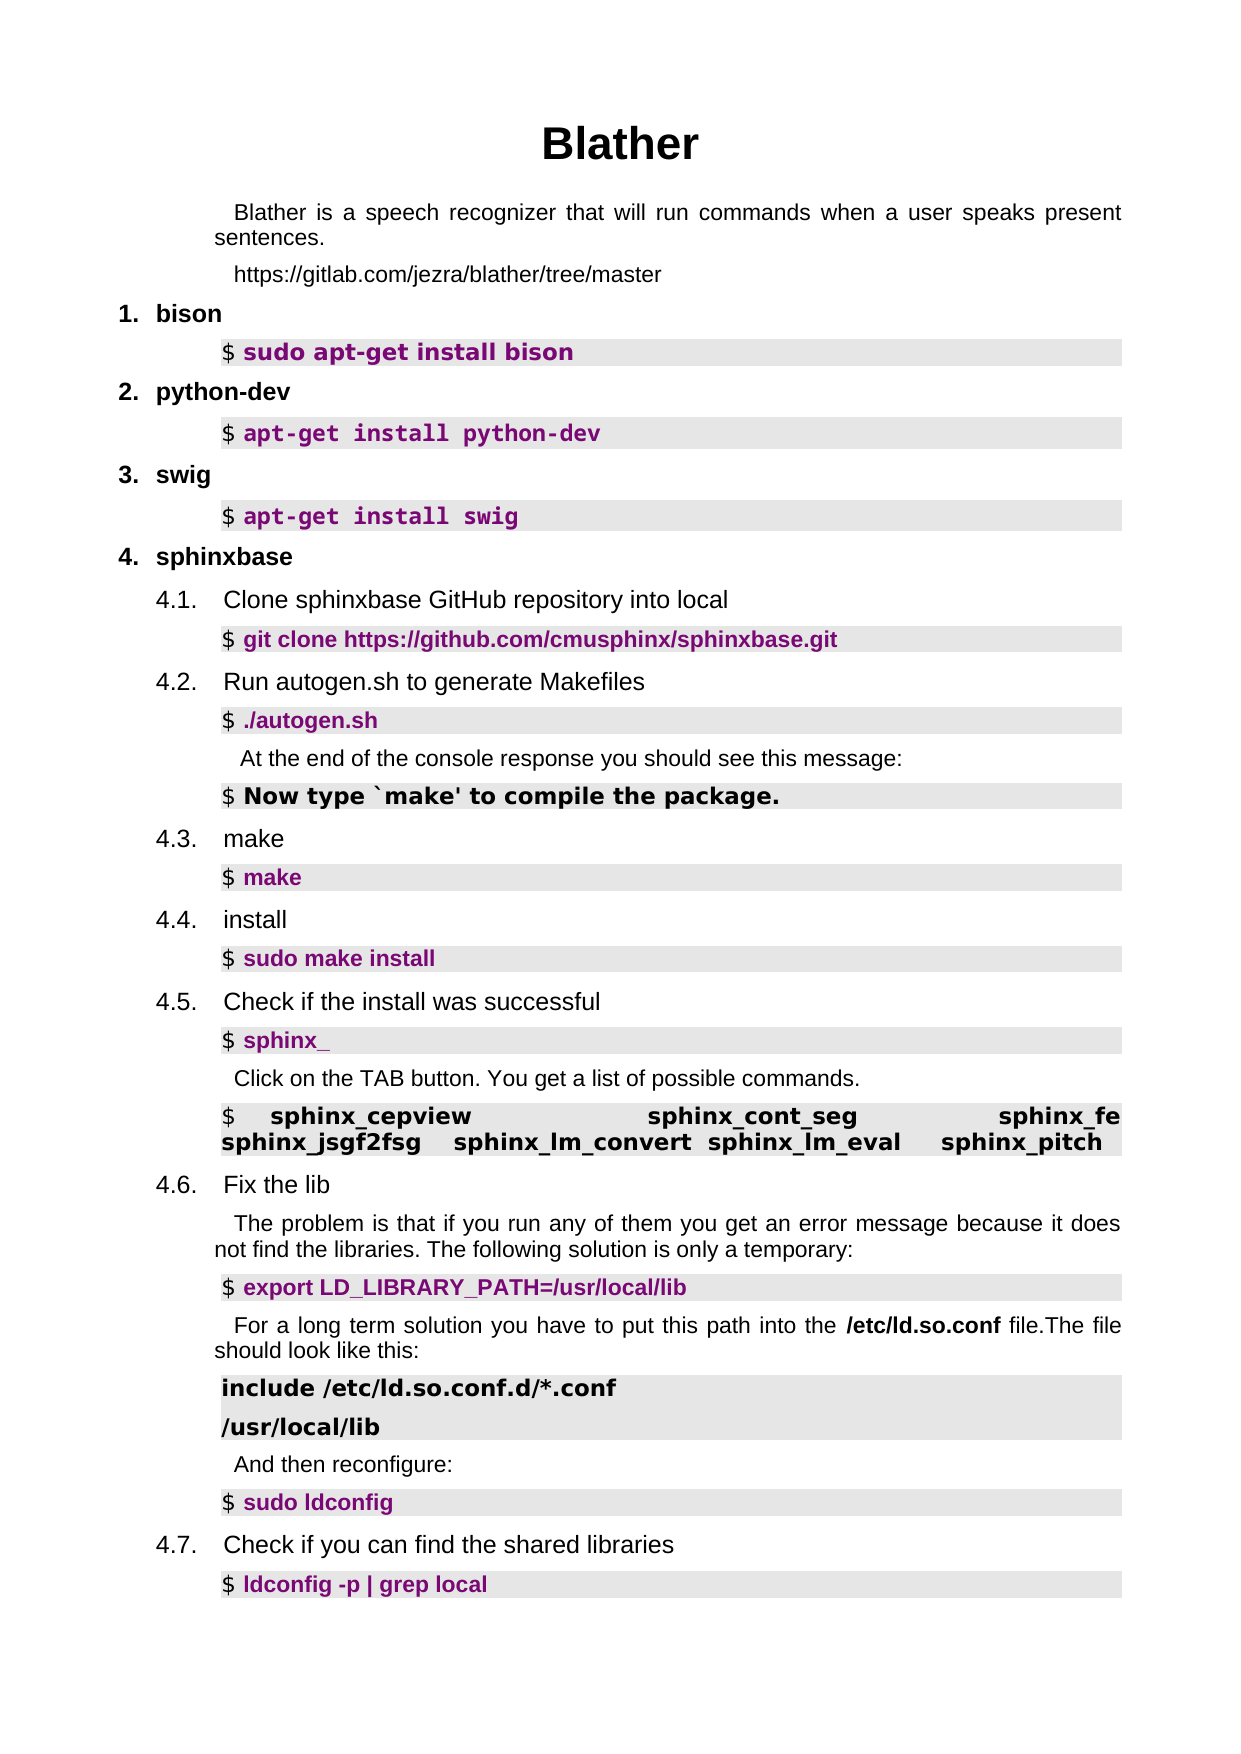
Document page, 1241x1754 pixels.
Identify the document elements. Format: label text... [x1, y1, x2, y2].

title python-dev [118, 378, 1122, 406]
text /usr/local/lib [221, 1414, 1122, 1440]
text At the end of the console response you should see this message: [214, 746, 1122, 771]
text The problem is that if you run any of them you get an error message because it does not find the libraries. The following solution is only a temporary: [214, 1211, 1122, 1262]
text $ sudo apt-get install bison [221, 339, 1122, 366]
title Fix the lib [156, 1171, 1122, 1199]
text And then reconfigure: [214, 1452, 1122, 1478]
title Run autogen.sh to generate Makefiles [156, 667, 1122, 695]
text Blather is a speech recognizer that will run commands when a user speaks present sentences. [214, 199, 1122, 250]
title Check if you can find the shared libraries [156, 1531, 1122, 1559]
title sphinxbase [118, 543, 1122, 571]
title swig [118, 460, 1122, 488]
text $ git clone https://github.com/cmusphinx/sphinxbase.git [221, 626, 1122, 652]
text $ Now type `make' to compile the package. [221, 783, 1122, 809]
text Blather [118, 118, 1122, 169]
title bison [118, 299, 1122, 327]
text include /etc/ld.so.conf.d/*.conf [221, 1375, 1122, 1402]
text $ sphinx_cepview sphinx_cont_seg sphinx_fe sphinx_jsgf2fsg sphinx_lm_convert sphinx_lm_eval sphinx_pitch [221, 1103, 1122, 1156]
title Check if the install was successful [156, 987, 1122, 1015]
text $ apt-get install swig [221, 500, 1122, 531]
text $ ldconfig -p | grep local [221, 1571, 1122, 1598]
text $ sudo make install [221, 946, 1122, 972]
text $ sudo ldconfig [221, 1489, 1122, 1516]
text Click on the TAB button. You get a list of possible commands. [214, 1065, 1122, 1091]
text $ sphinx_ [221, 1027, 1122, 1054]
text $ ./autogen.sh [221, 707, 1122, 734]
title install [156, 906, 1122, 934]
title make [156, 824, 1122, 852]
text $ export LD_LIBRARY_PATH=/usr/local/lib [221, 1274, 1122, 1301]
title Clone sphinxbase GitHub repository into local [156, 586, 1122, 614]
text $ apt-get install python-dev [221, 417, 1122, 449]
text $ make [221, 864, 1122, 891]
text https://gitlab.com/jezra/blather/tree/master [214, 262, 1122, 288]
text For a long term solution you have to put this path into the /etc/ld.so.conf file.The file should look like this: [214, 1312, 1122, 1363]
